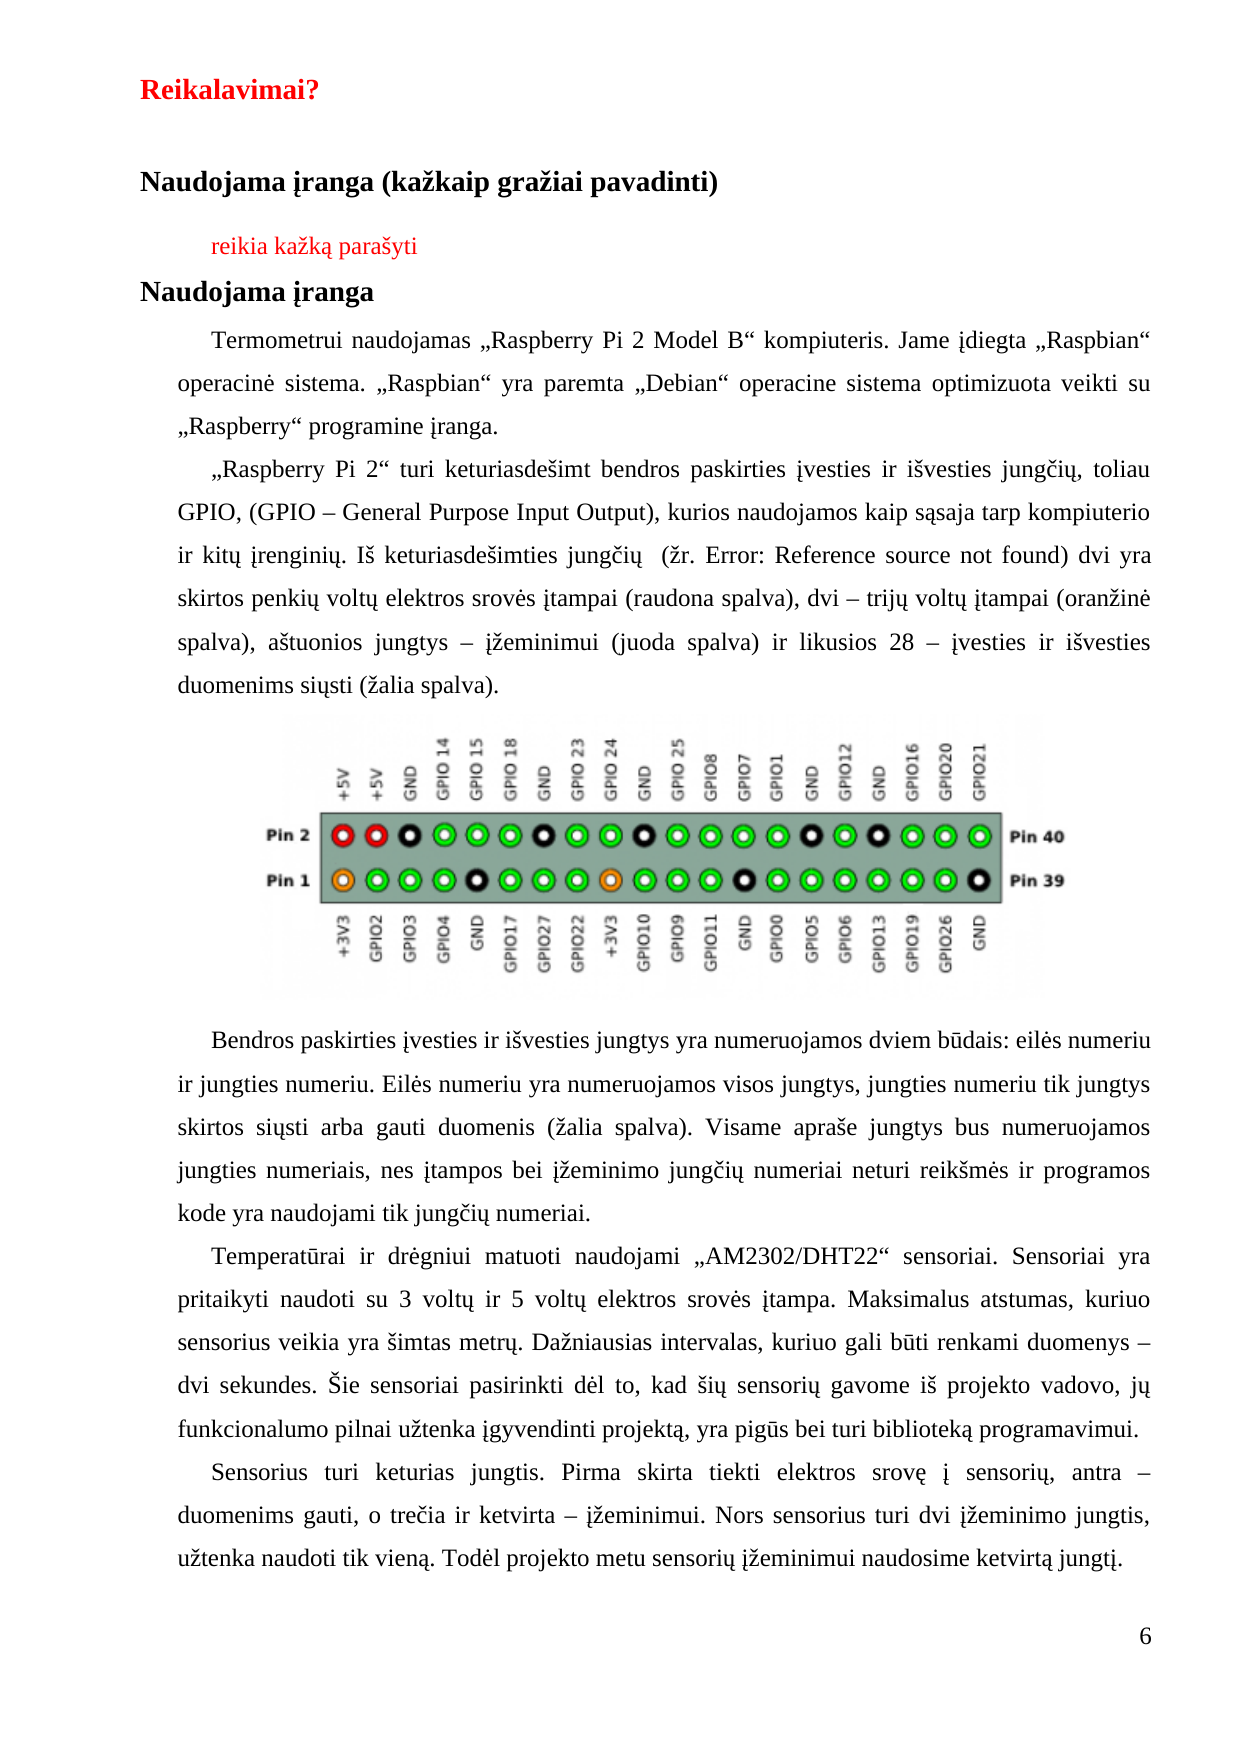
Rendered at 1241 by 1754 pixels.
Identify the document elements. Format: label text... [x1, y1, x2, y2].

text Temperatūrai ir drėgniui matuoti naudojami „AM2302/DHT22“ sensoriai. Sensoriai yra pritaikyti naudoti su 3 voltų ir 5 voltų elektros srovės įtampa. Maksimalus atstumas, kuriuo sensorius veikia yra šimtas metrų. Dažniausias intervalas, kuriuo gali būti renkami duomenys – dvi sekundes. Šie sensoriai pasirinkti dėl to, kad šių sensorių gavome iš projekto vadovo, jų funkcionalumo pilnai užtenka įgyvendinti projektą, yra pigūs bei turi biblioteką programavimui. [177, 1241, 1152, 1442]
subtitle Reikalavimai? [140, 72, 1152, 106]
text reikia kažką parašyti [177, 231, 1152, 260]
text Sensorius turi keturias jungtis. Pirma skirta tiekti elektros srovę į sensorių, antra – duomenims gauti, o trečia ir ketvirta – įžeminimui. Nors sensorius turi dvi įžeminimo jungtis, užtenka naudoti tik vieną. Todėl projekto metu sensorių įžeminimui naudosime ketvirtą jungtį. [177, 1457, 1152, 1572]
subtitle Naudojama įranga [140, 274, 1152, 308]
subtitle Naudojama įranga (kažkaip gražiai pavadinti) [140, 164, 1152, 198]
text Termometrui naudojamas „Raspberry Pi 2 Model B“ kompiuteris. Jame įdiegta „Raspbian“ operacinė sistema. „Raspbian“ yra paremta „Debian“ operacine sistema optimizuota veikti su „Raspberry“ programine įranga. [177, 325, 1152, 440]
text „Raspberry Pi 2“ turi keturiasdešimt bendros paskirties įvesties ir išvesties jungčių, toliau GPIO, (GPIO – General Purpose Input Output), kurios naudojamos kaip sąsaja tarp kompiuterio ir kitų įrenginių. Iš keturiasdešimties jungčių (žr. 1 Pav.) dvi yra skirtos penkių voltų elektros srovės įtampai (raudona spalva), dvi – trijų voltų įtampai (oranžinė spalva), aštuonios jungtys – įžeminimui (juoda spalva) ir likusios 28 – įvesties ir išvesties duomenims siųsti (žalia spalva). [177, 454, 1152, 698]
text Bendros paskirties įvesties ir išvesties jungtys yra numeruojamos dviem būdais: eilės numeriu ir jungties numeriu. Eilės numeriu yra numeruojamos visos jungtys, jungties numeriu tik jungtys skirtos siųsti arba gauti duomenis (žalia spalva). Visame apraše jungtys bus numeruojamos jungties numeriais, nes įtampos bei įžeminimo jungčių numeriai neturi reikšmės ir programos kode yra naudojami tik jungčių numeriai. [177, 713, 1152, 1227]
